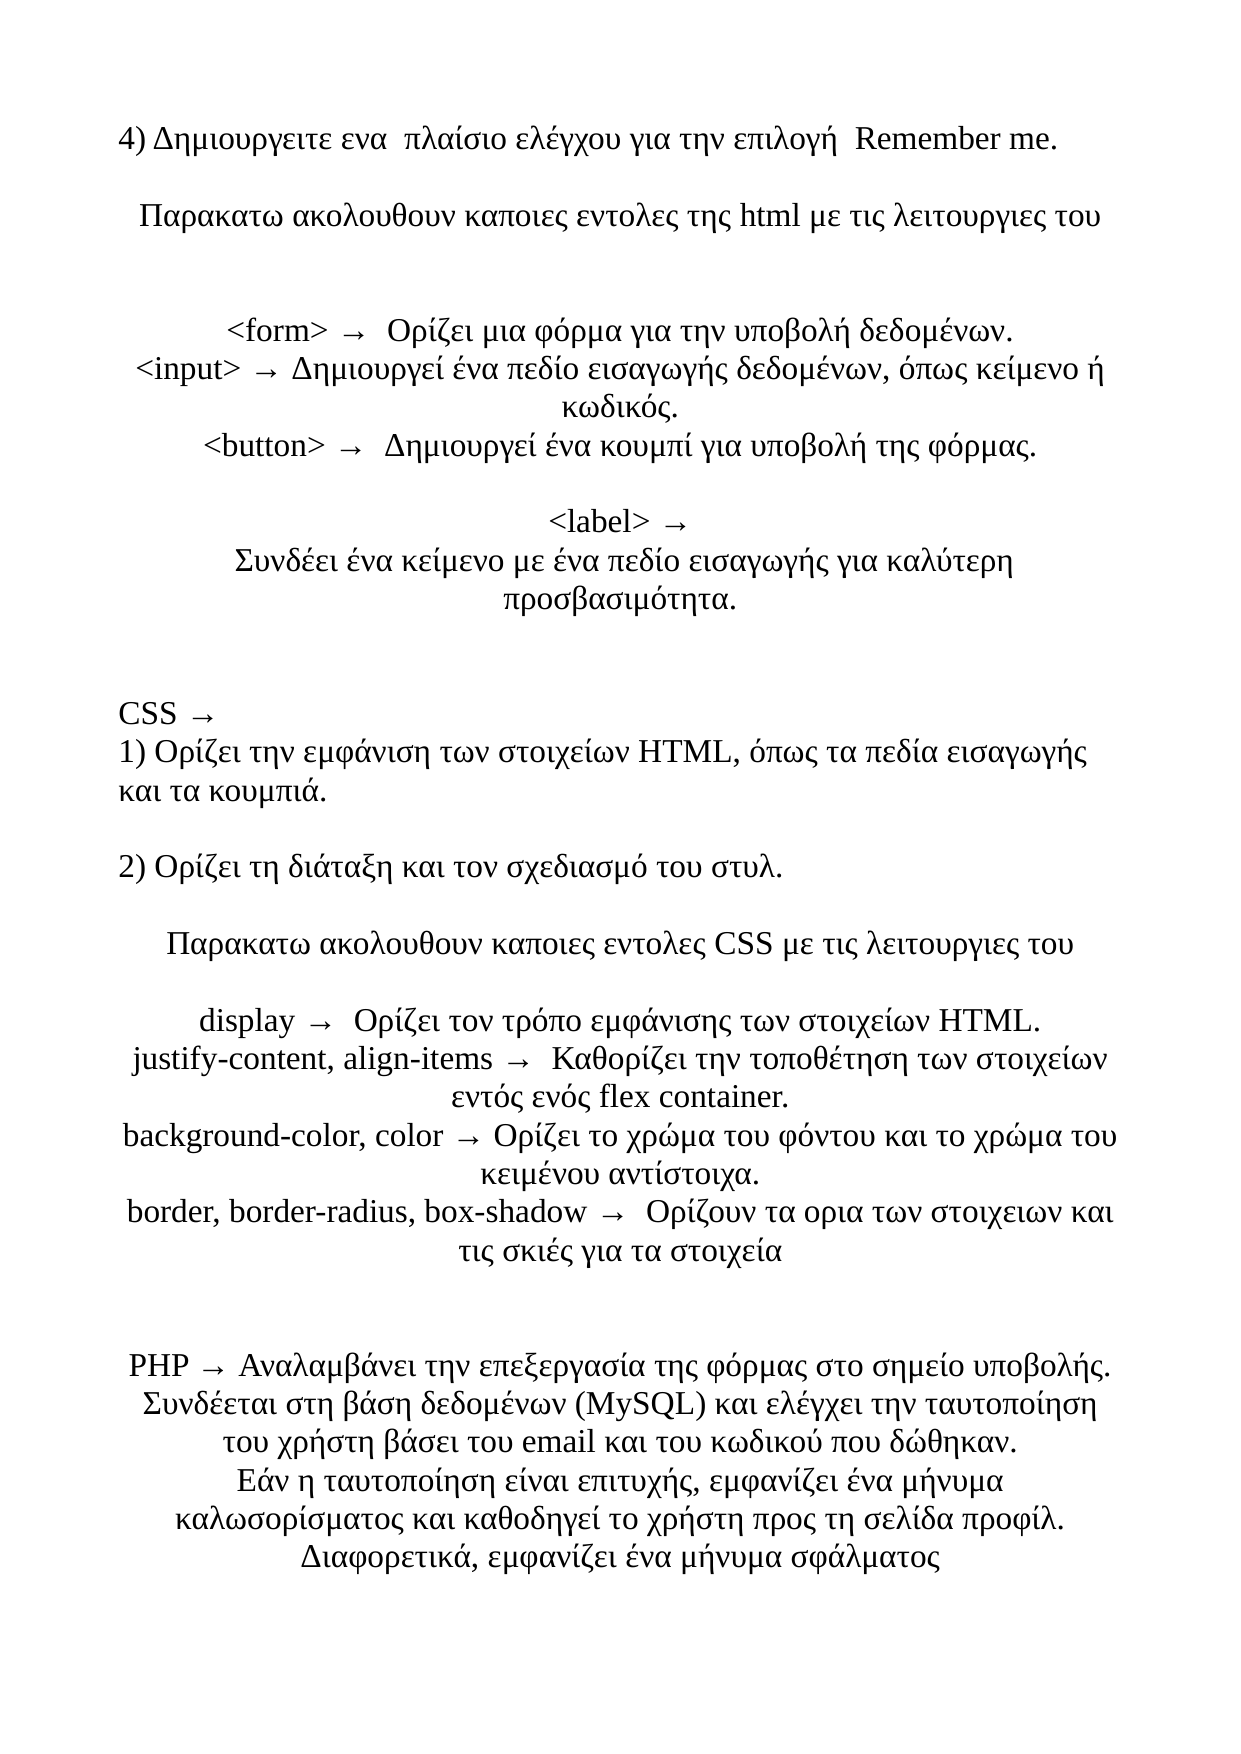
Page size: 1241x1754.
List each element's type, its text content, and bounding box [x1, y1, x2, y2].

text 4) Δημιουργειτε ενα πλαίσιο ελέγχου για την επιλογή Remember me. [118, 118, 1122, 156]
text justify-content, align-items → Καθορίζει την τοποθέτηση των στοιχείων εντός ενός flex container. [118, 1038, 1122, 1115]
text <label> → [118, 501, 1122, 540]
text Παρακατω ακολουθουν καποιες εντολες CSS με τις λειτουργιες του [118, 923, 1122, 961]
text background-color, color → Ορίζει το χρώμα του φόντου και το χρώμα του κειμένου αντίστοιχα. [118, 1115, 1122, 1191]
text Συνδέεται στη βάση δεδομένων (MySQL) και ελέγχει την ταυτοποίηση του χρήστη βάσει του email και του κωδικού που δώθηκαν. [118, 1383, 1122, 1460]
text border, border-radius, box-shadow → Ορίζουν τα ορια των στοιχειων και τις σκιές για τα στοιχεία [118, 1191, 1122, 1268]
text 2) Ορίζει τη διάταξη και τον σχεδιασμό του στυλ. [118, 846, 1122, 885]
text PHP → Αναλαμβάνει την επεξεργασία της φόρμας στο σημείο υποβολής. [118, 1345, 1122, 1383]
text <form> → Ορίζει μια φόρμα για την υποβολή δεδομένων. [118, 310, 1122, 348]
text <input> → Δημιουργεί ένα πεδίο εισαγωγής δεδομένων, όπως κείμενο ή κωδικός. [118, 348, 1122, 425]
text Διαφορετικά, εμφανίζει ένα μήνυμα σφάλματος [118, 1536, 1122, 1575]
text <button> → Δημιουργεί ένα κουμπί για υποβολή της φόρμας. [118, 425, 1122, 463]
text Παρακατω ακολουθουν καποιες εντολες της html με τις λειτουργιες του [118, 195, 1122, 233]
text Συνδέει ένα κείμενο με ένα πεδίο εισαγωγής για καλύτερη προσβασιμότητα. [118, 540, 1122, 616]
text Εάν η ταυτοποίηση είναι επιτυχής, εμφανίζει ένα μήνυμα καλωσορίσματος και καθοδηγεί το χρήστη προς τη σελίδα προφίλ. [118, 1460, 1122, 1536]
text 1) Ορίζει την εμφάνιση των στοιχείων HTML, όπως τα πεδία εισαγωγής και τα κουμπιά. [118, 731, 1122, 808]
text CSS → [118, 693, 1122, 731]
text display → Ορίζει τον τρόπο εμφάνισης των στοιχείων HTML. [118, 1000, 1122, 1038]
